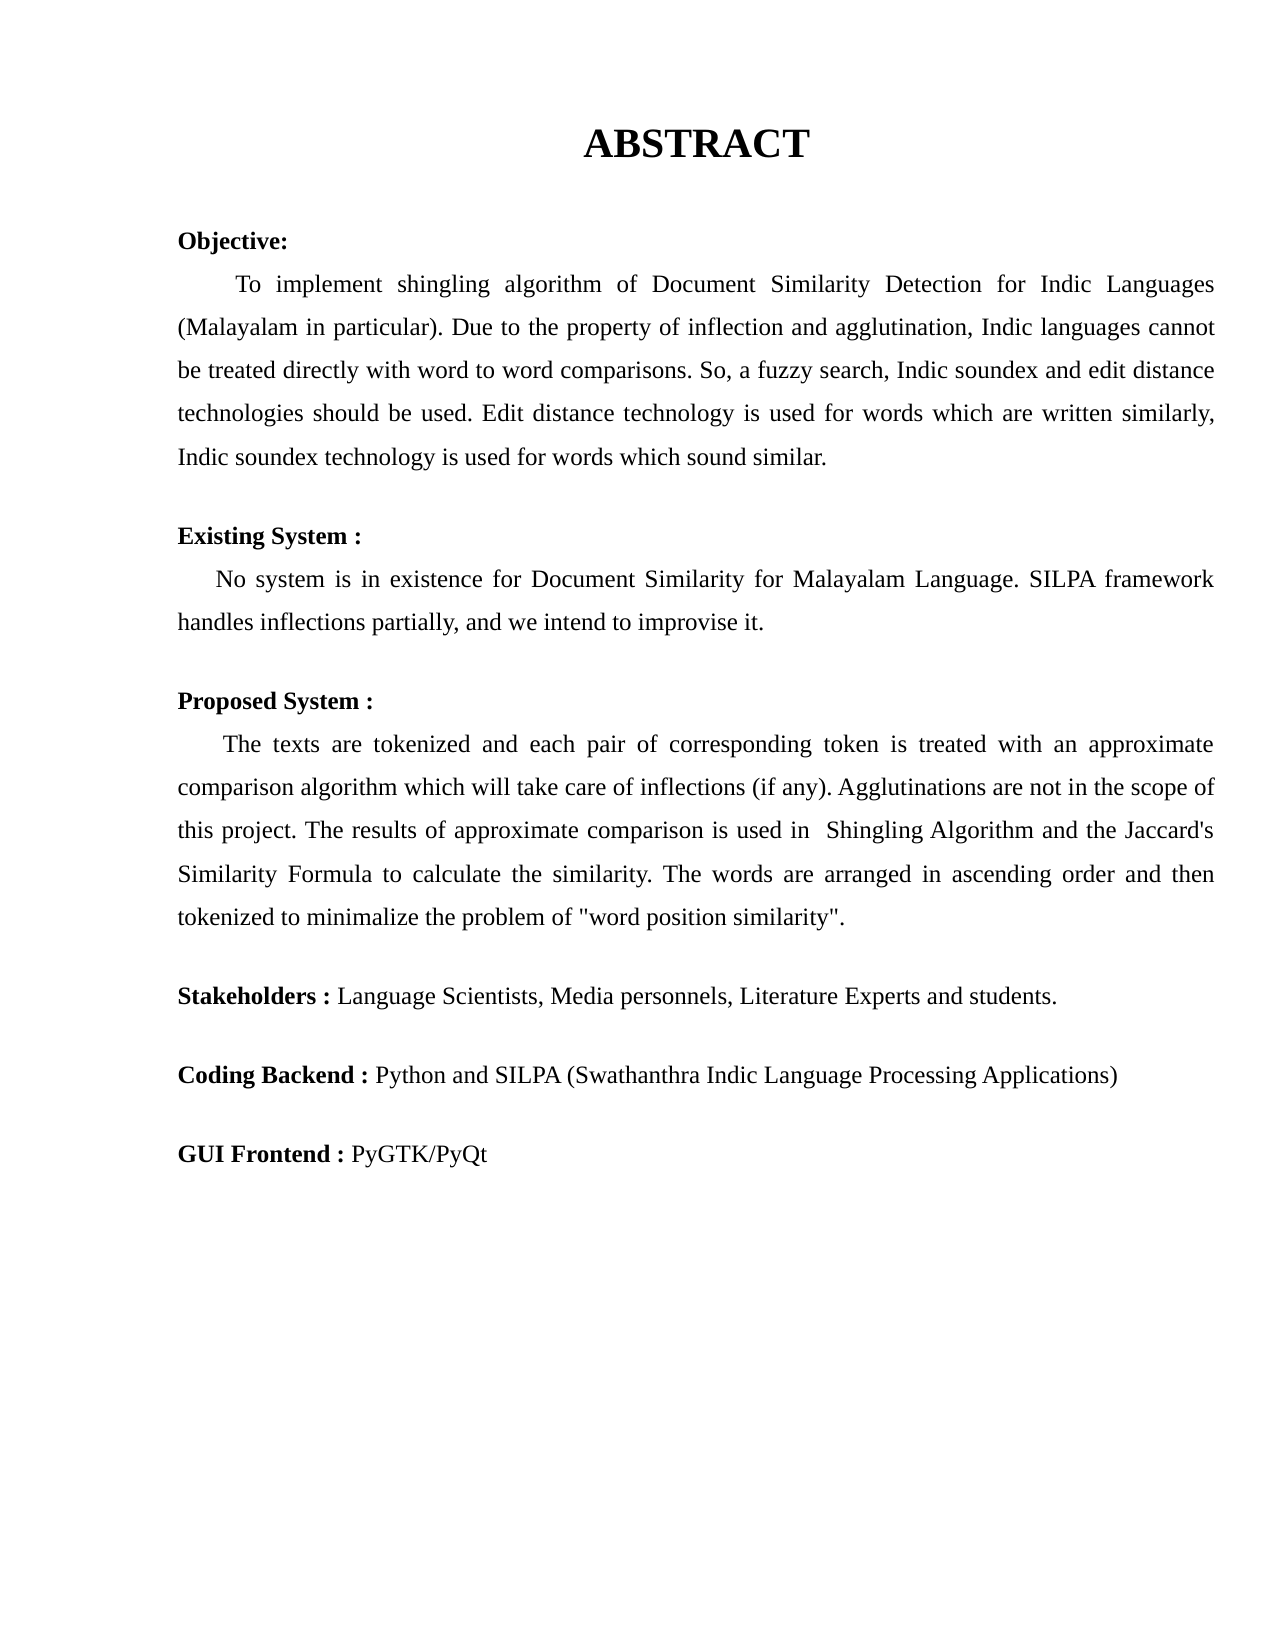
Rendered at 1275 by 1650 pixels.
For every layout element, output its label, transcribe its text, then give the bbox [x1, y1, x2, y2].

text Existing System : [177, 521, 1216, 549]
text ABSTRACT [177, 118, 1216, 166]
text Objective: [177, 226, 1216, 255]
text No system is in existence for Document Similarity for Malayalam Language. SILPA framework handles inflections partially, and we intend to improvise it. [177, 564, 1216, 636]
text Proposed System : [177, 686, 1216, 715]
text GUI Frontend : PyGTK/PyQt [177, 1139, 1216, 1168]
text Coding Backend : Python and SILPA (Swathanthra Indic Language Processing Applications) [177, 1060, 1216, 1089]
text Stakeholders : Language Scientists, Media personnels, Literature Experts and students. [177, 981, 1216, 1010]
text The texts are tokenized and each pair of corresponding token is treated with an approximate comparison algorithm which will take care of inflections (if any). Agglutinations are not in the scope of this project. The results of approximate comparison is used in Shingling Algorithm and the Jaccard's Similarity Formula to calculate the similarity. The words are arranged in ascending order and then tokenized to minimalize the problem of "word position similarity". [177, 729, 1216, 931]
text To implement shingling algorithm of Document Similarity Detection for Indic Languages (Malayalam in particular). Due to the property of inflection and agglutination, Indic languages cannot be treated directly with word to word comparisons. So, a fuzzy search, Indic soundex and edit distance technologies should be used. Edit distance technology is used for words which are written similarly, Indic soundex technology is used for words which sound similar. [177, 269, 1216, 470]
